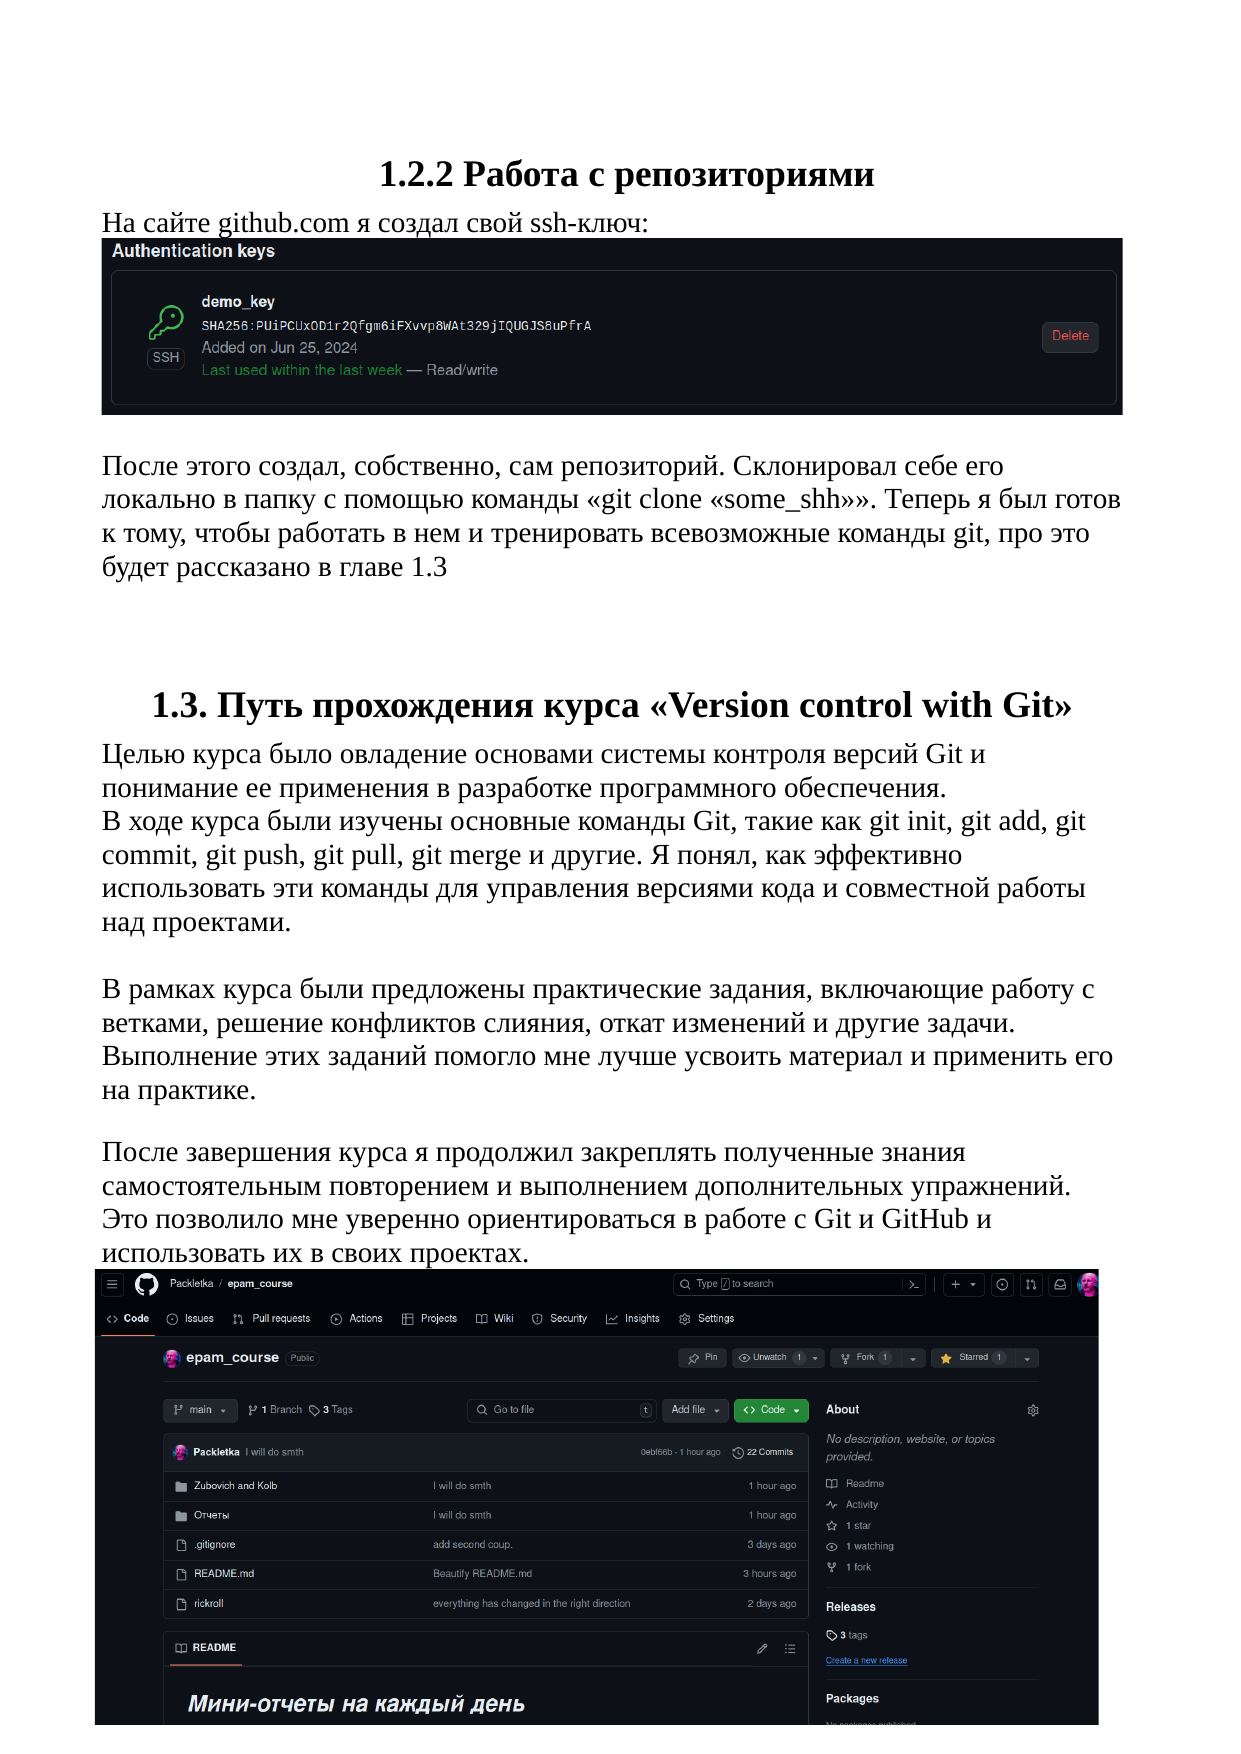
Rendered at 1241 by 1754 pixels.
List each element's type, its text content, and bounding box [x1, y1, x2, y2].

text 1.3. Путь прохождения курса «Version control with Git» [102, 683, 1123, 726]
text В ходе курса были изучены основные команды Git, такие как git init, git add, git commit, git push, git pull, git merge и другие. Я понял, как эффективно использовать эти команды для управления версиями кода и совместной работы над проектами. [102, 803, 1123, 938]
text После завершения курса я продолжил закреплять полученные знания самостоятельным повторением и выполнением дополнительных упражнений. Это позволило мне уверенно ориентироваться в работе с Git и GitHub и использовать их в своих проектах. [102, 1134, 1123, 1268]
text Целью курса было овладение основами системы контроля версий Git и понимание ее применения в разработке программного обеспечения. [102, 736, 1123, 803]
text В рамках курса были предложены практические задания, включающие работу с ветками, решение конфликтов слияния, откат изменений и другие задачи. Выполнение этих заданий помогло мне лучше усвоить материал и применить его на практике. [102, 971, 1123, 1105]
text После этого создал, собственно, сам репозиторий. Склонировал себе его локально в папку с помощью команды «git clone «some_shh»». Теперь я был готов к тому, чтобы работать в нем и тренировать всевозможные команды git, про это будет рассказано в главе 1.3 [102, 448, 1123, 582]
picture [94, 1269, 1099, 1725]
text На сайте github.com я создал свой ssh-ключ: [102, 205, 1123, 238]
text 1.2.2 Работа с репозиториями [131, 152, 1123, 195]
picture [101, 238, 1123, 415]
